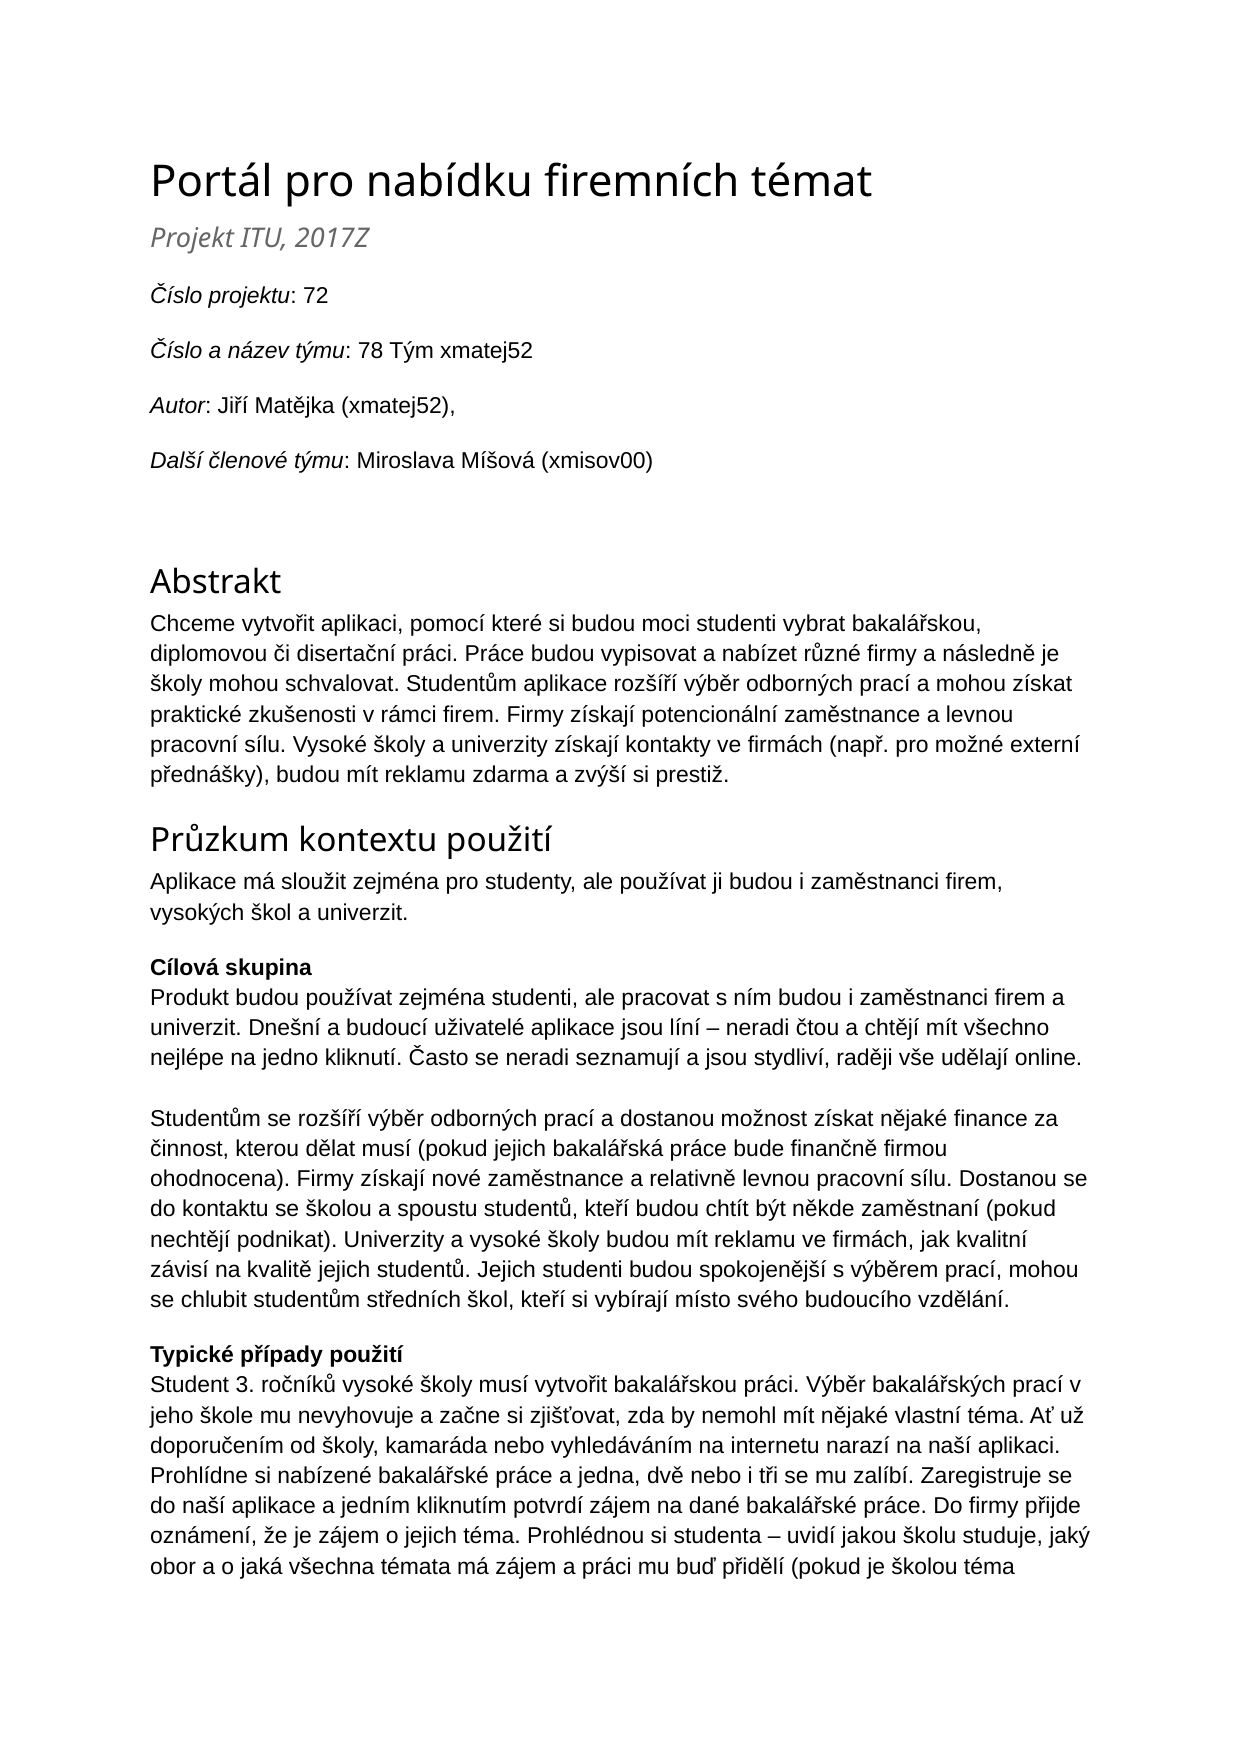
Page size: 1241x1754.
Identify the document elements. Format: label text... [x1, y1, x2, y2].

text Cílová skupina Produkt budou používat zejména studenti, ale pracovat s ním budou i zaměstnanci firem a univerzit. Dnešní a budoucí uživatelé aplikace jsou líní – neradi čtou a chtějí mít všechno nejlépe na jedno kliknutí. Často se neradi seznamují a jsou stydliví, raději vše udělají online. Studentům se rozšíří výběr odborných prací a dostanou možnost získat nějaké finance za činnost, kterou dělat musí (pokud jejich bakalářská práce bude finančně firmou ohodnocena). Firmy získají nové zaměstnance a relativně levnou pracovní sílu. Dostanou se do kontaktu se školou a spoustu studentů, kteří budou chtít být někde zaměstnaní (pokud nechtějí podnikat). Univerzity a vysoké školy budou mít reklamu ve firmách, jak kvalitní závisí na kvalitě jejich studentů. Jejich studenti budou spokojenější s výběrem prací, mohou se chlubit studentům středních škol, kteří si vybírají místo svého budoucího vzdělání. [150, 954, 1090, 1312]
text Číslo a název týmu: 78 Tým xmatej52 [150, 337, 1090, 363]
text Autor: Jiří Matějka (xmatej52), [150, 392, 1090, 418]
text Typické případy použití Student 3. ročníků vysoké školy musí vytvořit bakalářskou práci. Výběr bakalářských prací v jeho škole mu nevyhovuje a začne si zjišťovat, zda by nemohl mít nějaké vlastní téma. Ať už doporučením od školy, kamaráda nebo vyhledáváním na internetu narazí na naší aplikaci. Prohlídne si nabízené bakalářské práce a jedna, dvě nebo i tři se mu zalíbí. Zaregistruje se do naší aplikace a jedním kliknutím potvrdí zájem na dané bakalářské práce. Do firmy přijde oznámení, že je zájem o jejich téma. Prohlédnou si studenta – uvidí jakou školu studuje, jaký obor a o jaká všechna témata má zájem a práci mu buď přidělí (pokud je školou téma [150, 1341, 1090, 1579]
text Aplikace má sloužit zejména pro studenty, ale používat ji budou i zaměstnanci firem, vysokých škol a univerzit. [150, 868, 1090, 925]
subtitle Abstrakt [150, 558, 1090, 603]
text Chceme vytvořit aplikaci, pomocí které si budou moci studenti vybrat bakalářskou, diplomovou či disertační práci. Práce budou vypisovat a nabízet různé firmy a následně je školy mohou schvalovat. Studentům aplikace rozšíří výběr odborných prací a mohou získat praktické zkušenosti v rámci firem. Firmy získají potencionální zaměstnance a levnou pracovní sílu. Vysoké školy a univerzity získají kontakty ve firmách (např. pro možné externí přednášky), budou mít reklamu zdarma a zvýší si prestiž. [150, 610, 1090, 787]
text Číslo projektu: 72 [150, 282, 1090, 308]
text Další členové týmu: Miroslava Míšová (xmisov00) [150, 447, 1090, 474]
subtitle Průzkum kontextu použití [150, 816, 1090, 862]
subtitle Projekt ITU, 2017Z [150, 218, 1090, 255]
title Portál pro nabídku firemních témat [150, 150, 1090, 209]
